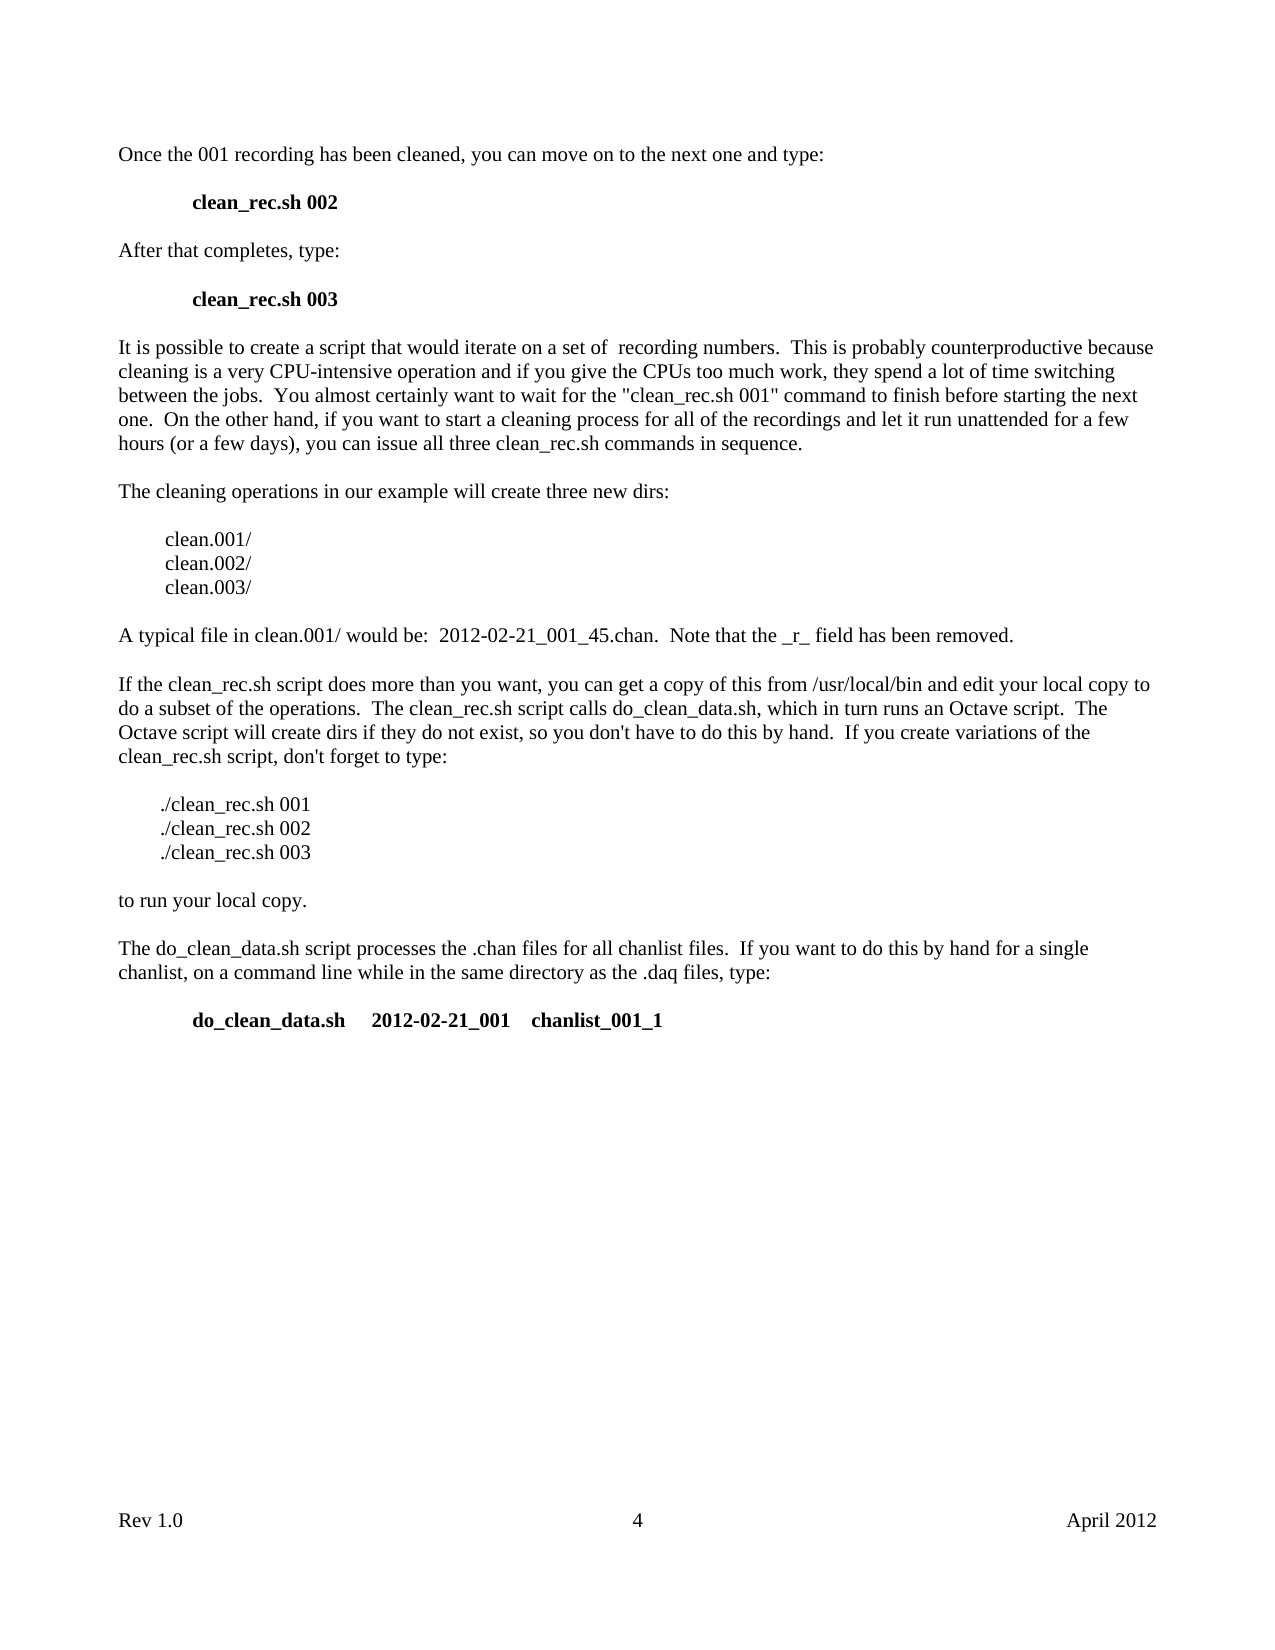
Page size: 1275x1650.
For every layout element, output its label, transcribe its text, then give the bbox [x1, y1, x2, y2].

text Once the 001 recording has been cleaned, you can move on to the next one and type: [118, 142, 1157, 166]
text do_clean_data.sh 2012-02-21_001 chanlist_001_1 [118, 1008, 1157, 1032]
text The do_clean_data.sh script processes the .chan files for all chanlist files. If you want to do this by hand for a single chanlist, on a command line while in the same directory as the .daq files, type: [118, 936, 1157, 984]
text It is possible to create a script that would iterate on a set of recording numbers. This is probably counterproductive because cleaning is a very CPU-intensive operation and if you give the CPUs too much work, they spend a lot of time switching between the jobs. You almost certainly want to wait for the "clean_rec.sh 001" command to finish before starting the next one. On the other hand, if you want to start a cleaning process for all of the recordings and let it run unattended for a few hours (or a few days), you can issue all three clean_rec.sh commands in sequence. [118, 335, 1157, 455]
text A typical file in clean.001/ would be: 2012-02-21_001_45.chan. Note that the _r_ field has been removed. [118, 623, 1157, 647]
text clean.002/ [118, 551, 1157, 575]
text ./clean_rec.sh 001 [118, 792, 1157, 816]
text clean.003/ [118, 575, 1157, 599]
text The cleaning operations in our example will create three new dirs: [118, 479, 1157, 503]
text After that completes, type: [118, 238, 1157, 262]
text ./clean_rec.sh 003 [118, 840, 1157, 864]
text If the clean_rec.sh script does more than you want, you can get a copy of this from /usr/local/bin and edit your local copy to do a subset of the operations. The clean_rec.sh script calls do_clean_data.sh, which in turn runs an Octave script. The Octave script will create dirs if they do not exist, so you don't have to do this by hand. If you create variations of the clean_rec.sh script, don't forget to type: [118, 672, 1157, 768]
text clean_rec.sh 002 [118, 190, 1157, 214]
text clean.001/ [118, 527, 1157, 551]
text ./clean_rec.sh 002 [118, 816, 1157, 840]
text clean_rec.sh 003 [118, 287, 1157, 311]
text to run your local copy. [118, 888, 1157, 912]
